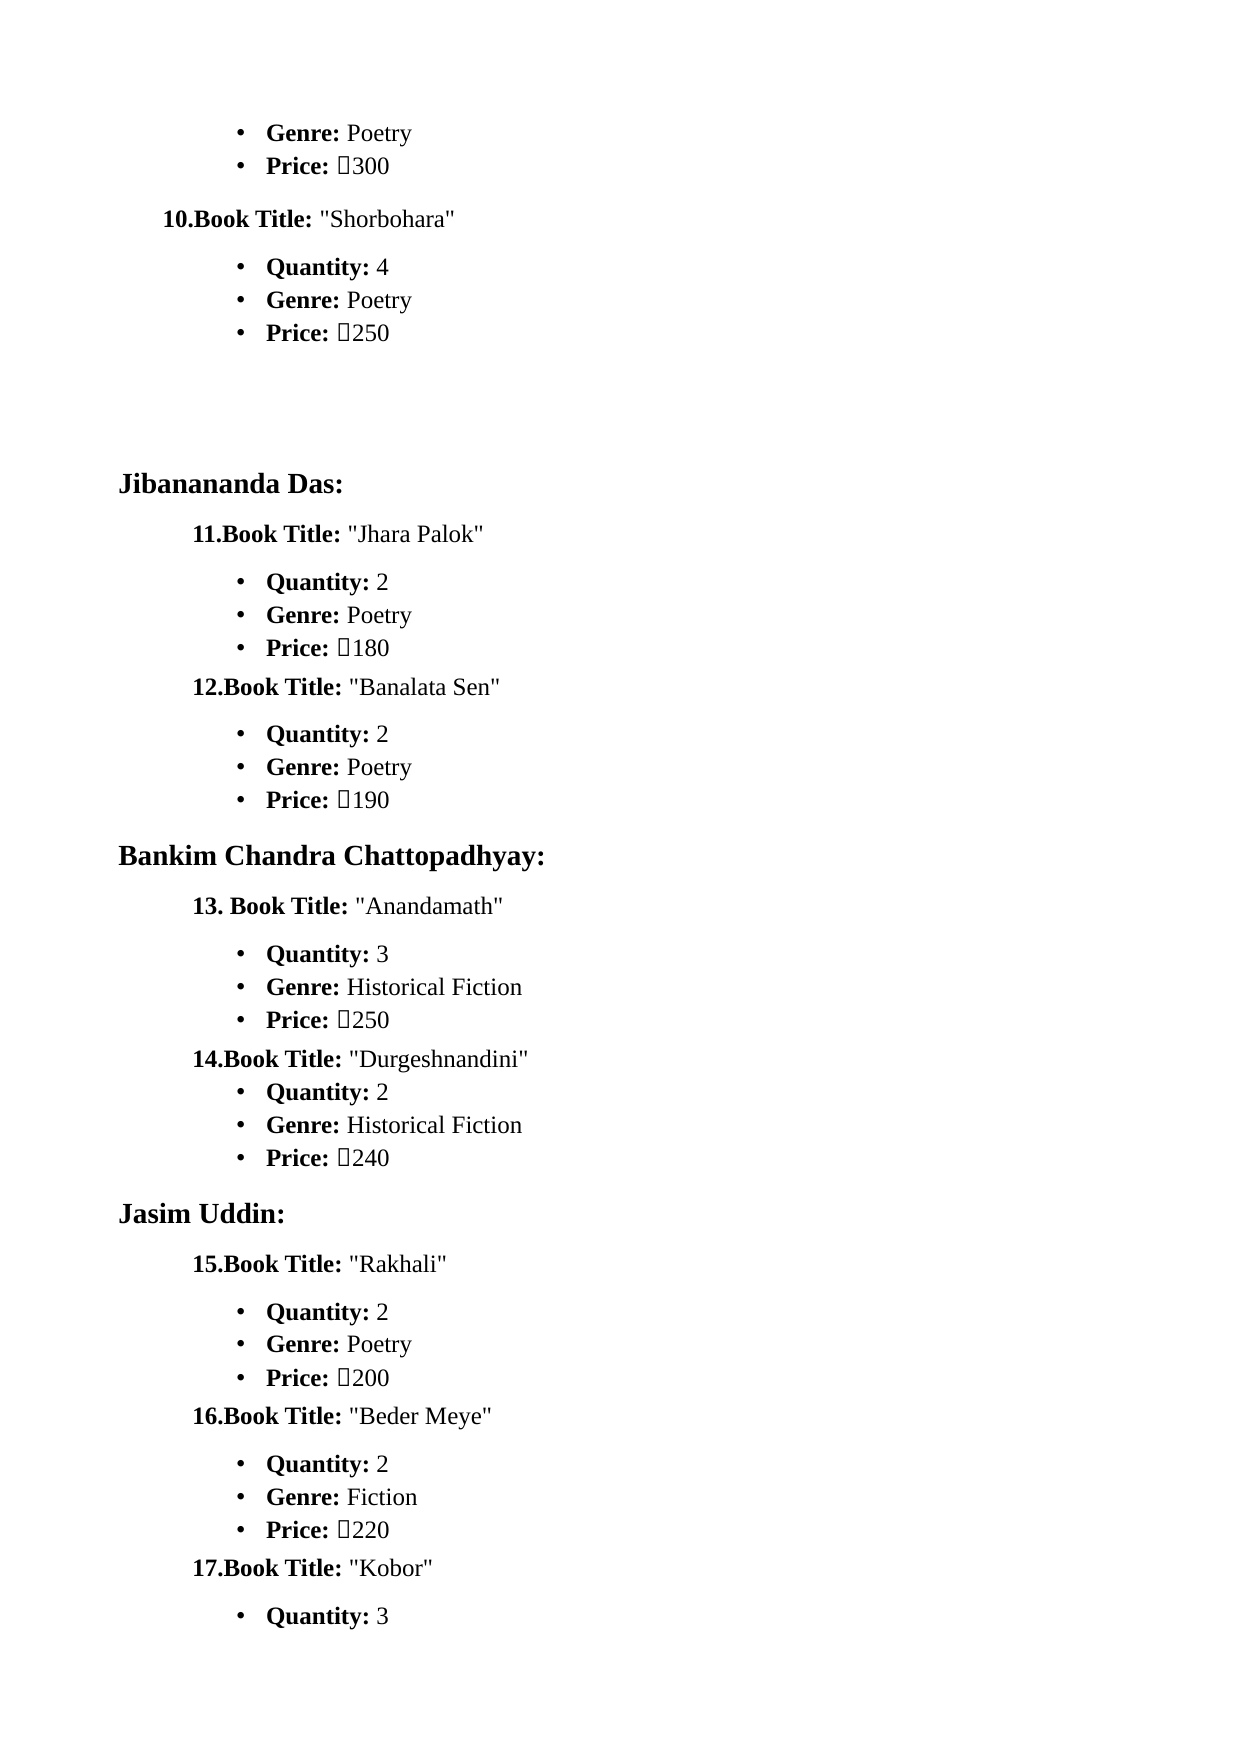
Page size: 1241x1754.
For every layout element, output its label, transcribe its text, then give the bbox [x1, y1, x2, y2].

list Genre: Historical Fiction [236, 972, 1122, 1001]
list Genre: Poetry [236, 118, 1122, 147]
list Price: ৳240 [236, 1143, 1122, 1176]
text 13. Book Title: "Anandamath" [118, 891, 1122, 920]
list Genre: Historical Fiction [236, 1110, 1122, 1138]
list Quantity: 4 [236, 252, 1122, 281]
list 14.Book Title: "Durgeshnandini" [162, 1044, 1122, 1072]
list Price: ৳300 [236, 151, 1122, 185]
list 15.Book Title: "Rakhali" [162, 1249, 1122, 1278]
list Quantity: 2 [236, 567, 1122, 596]
list Quantity: 2 [236, 719, 1122, 748]
text Jibanananda Das: [118, 466, 1122, 500]
text Bankim Chandra Chattopadhyay: [118, 838, 1122, 872]
list Genre: Poetry [236, 285, 1122, 314]
list Quantity: 2 [236, 1077, 1122, 1105]
list Quantity: 2 [236, 1297, 1122, 1325]
list Book Title: "Shorbohara" [162, 204, 1122, 233]
list Genre: Poetry [236, 1329, 1122, 1358]
text 11.Book Title: "Jhara Palok" [118, 519, 1122, 548]
list Price: ৳220 [236, 1515, 1122, 1548]
list Price: ৳200 [236, 1363, 1122, 1396]
list Quantity: 3 [236, 1601, 1122, 1630]
list Price: ৳180 [236, 633, 1122, 667]
list Genre: Poetry [236, 752, 1122, 781]
list Quantity: 2 [236, 1449, 1122, 1477]
list Price: ৳190 [236, 785, 1122, 819]
list Genre: Fiction [236, 1482, 1122, 1511]
list Price: ৳250 [236, 318, 1122, 351]
list Quantity: 3 [236, 939, 1122, 968]
list Price: ৳250 [236, 1005, 1122, 1039]
list Genre: Poetry [236, 600, 1122, 629]
list 16.Book Title: "Beder Meye" [162, 1401, 1122, 1430]
text 12.Book Title: "Banalata Sen" [118, 672, 1122, 700]
text Jasim Uddin: [118, 1196, 1122, 1229]
list 17.Book Title: "Kobor" [162, 1553, 1122, 1582]
